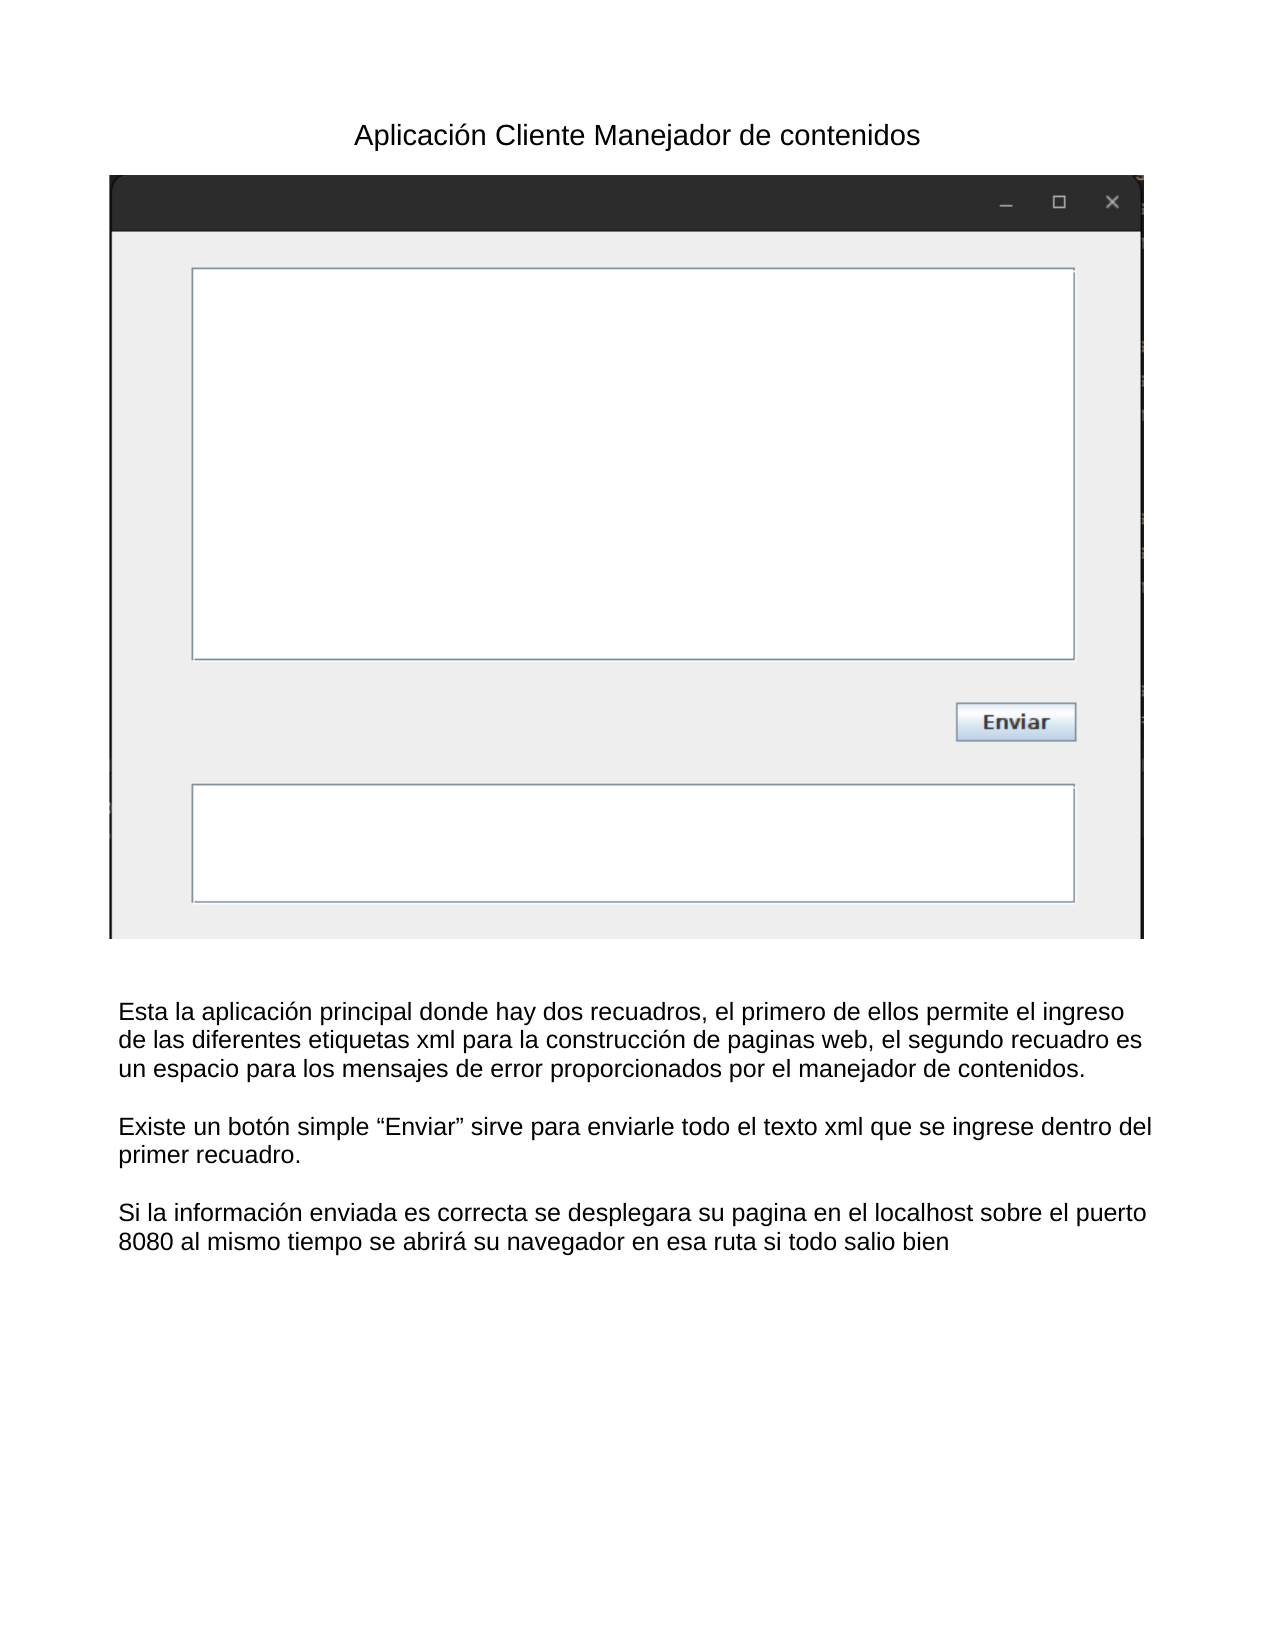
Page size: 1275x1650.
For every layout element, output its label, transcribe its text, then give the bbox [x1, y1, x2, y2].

text Si la información enviada es correcta se desplegara su pagina en el localhost sobre el puerto 8080 al mismo tiempo se abrirá su navegador en esa ruta si todo salio bien [118, 1198, 1157, 1284]
text Esta la aplicación principal donde hay dos recuadros, el primero de ellos permite el ingreso de las diferentes etiquetas xml para la construcción de paginas web, el segundo recuadro es un espacio para los mensajes de error proporcionados por el manejador de contenidos. [118, 997, 1157, 1083]
text Existe un botón simple “Enviar” sirve para enviarle todo el texto xml que se ingrese dentro del primer recuadro. [118, 1112, 1157, 1169]
picture [109, 175, 1144, 939]
text Aplicación Cliente Manejador de contenidos [118, 118, 1157, 152]
